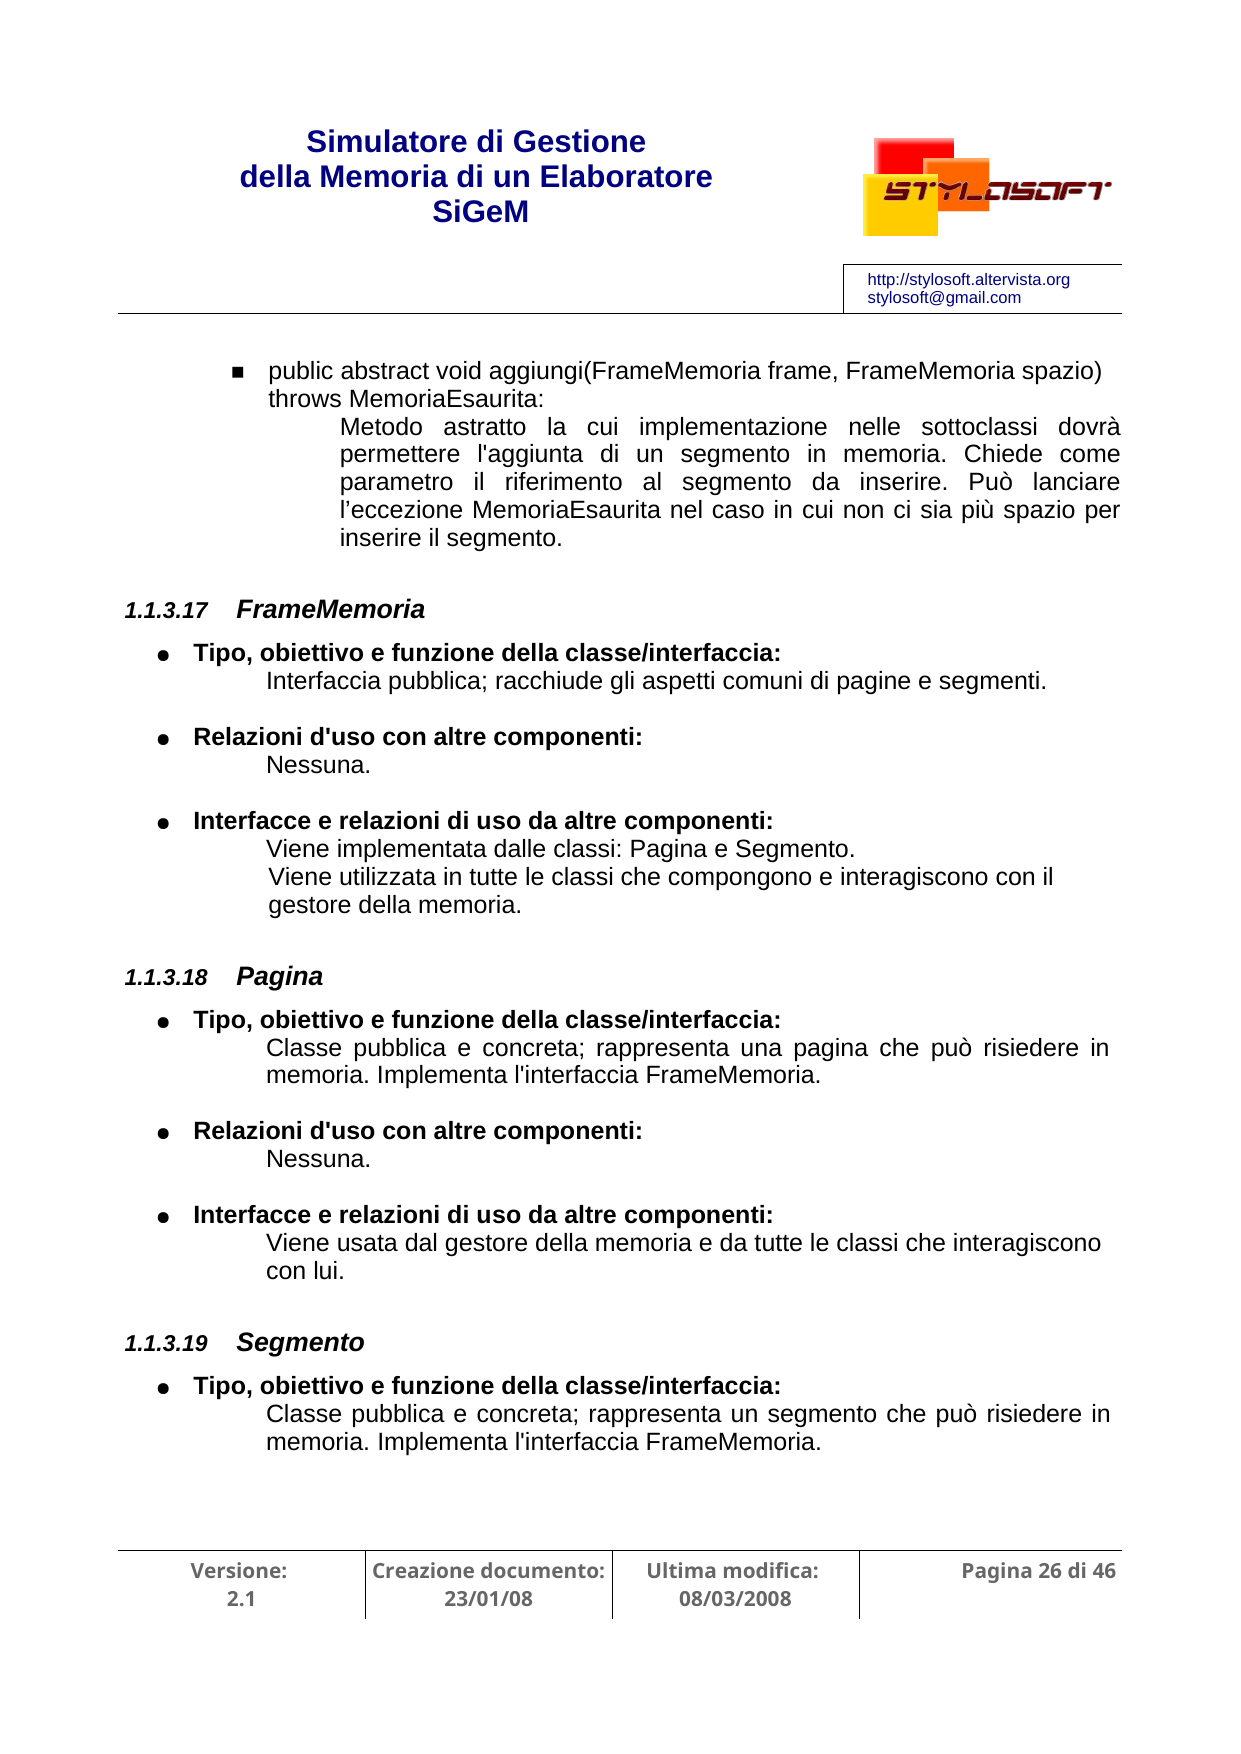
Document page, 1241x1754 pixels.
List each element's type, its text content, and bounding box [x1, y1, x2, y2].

text Metodo astratto la cui implementazione nelle sottoclassi dovrà permettere l'aggiunta di un segmento in memoria. Chiede come parametro il riferimento al segmento da inserire. Può lanciare l’eccezione MemoriaEsaurita nel caso in cui non ci sia più spazio per inserire il segmento. [339, 412, 1122, 552]
list Tipo, obiettivo e funzione della classe/interfaccia: [156, 639, 1122, 667]
list Classe pubblica e concreta; rappresenta una pagina che può risiedere in memoria. Implementa l'interfaccia FrameMemoria. [156, 1033, 1122, 1089]
list Classe pubblica e concreta; rappresenta un segmento che può risiedere in memoria. Implementa l'interfaccia FrameMemoria. [156, 1400, 1122, 1456]
list Interfacce e relazioni di uso da altre componenti: [156, 807, 1122, 834]
list Tipo, obiettivo e funzione della classe/interfaccia: [156, 1006, 1122, 1033]
subtitle Pagina [118, 961, 1122, 991]
list Viene utilizzata in tutte le classi che compongono e interagiscono con il gestore della memoria. [231, 862, 1122, 918]
list Interfacce e relazioni di uso da altre componenti: [156, 1201, 1122, 1229]
list Nessuna. [156, 751, 1122, 779]
subtitle FrameMemoria [118, 595, 1122, 624]
list Tipo, obiettivo e funzione della classe/interfaccia: [156, 1372, 1122, 1400]
subtitle Segmento [118, 1327, 1122, 1357]
list Nessuna. [156, 1145, 1122, 1173]
picture [848, 123, 1117, 247]
list Relazioni d'uso con altre componenti: [156, 723, 1122, 751]
list Relazioni d'uso con altre componenti: [156, 1117, 1122, 1145]
list public abstract void aggiungi(FrameMemoria frame, FrameMemoria spazio) throws MemoriaEsaurita: [231, 357, 1122, 412]
list Interfaccia pubblica; racchiude gli aspetti comuni di pagine e segmenti. [156, 667, 1122, 695]
list Viene usata dal gestore della memoria e da tutte le classi che interagiscono con lui. [156, 1229, 1122, 1285]
list Viene implementata dalle classi: Pagina e Segmento. [156, 834, 1122, 862]
